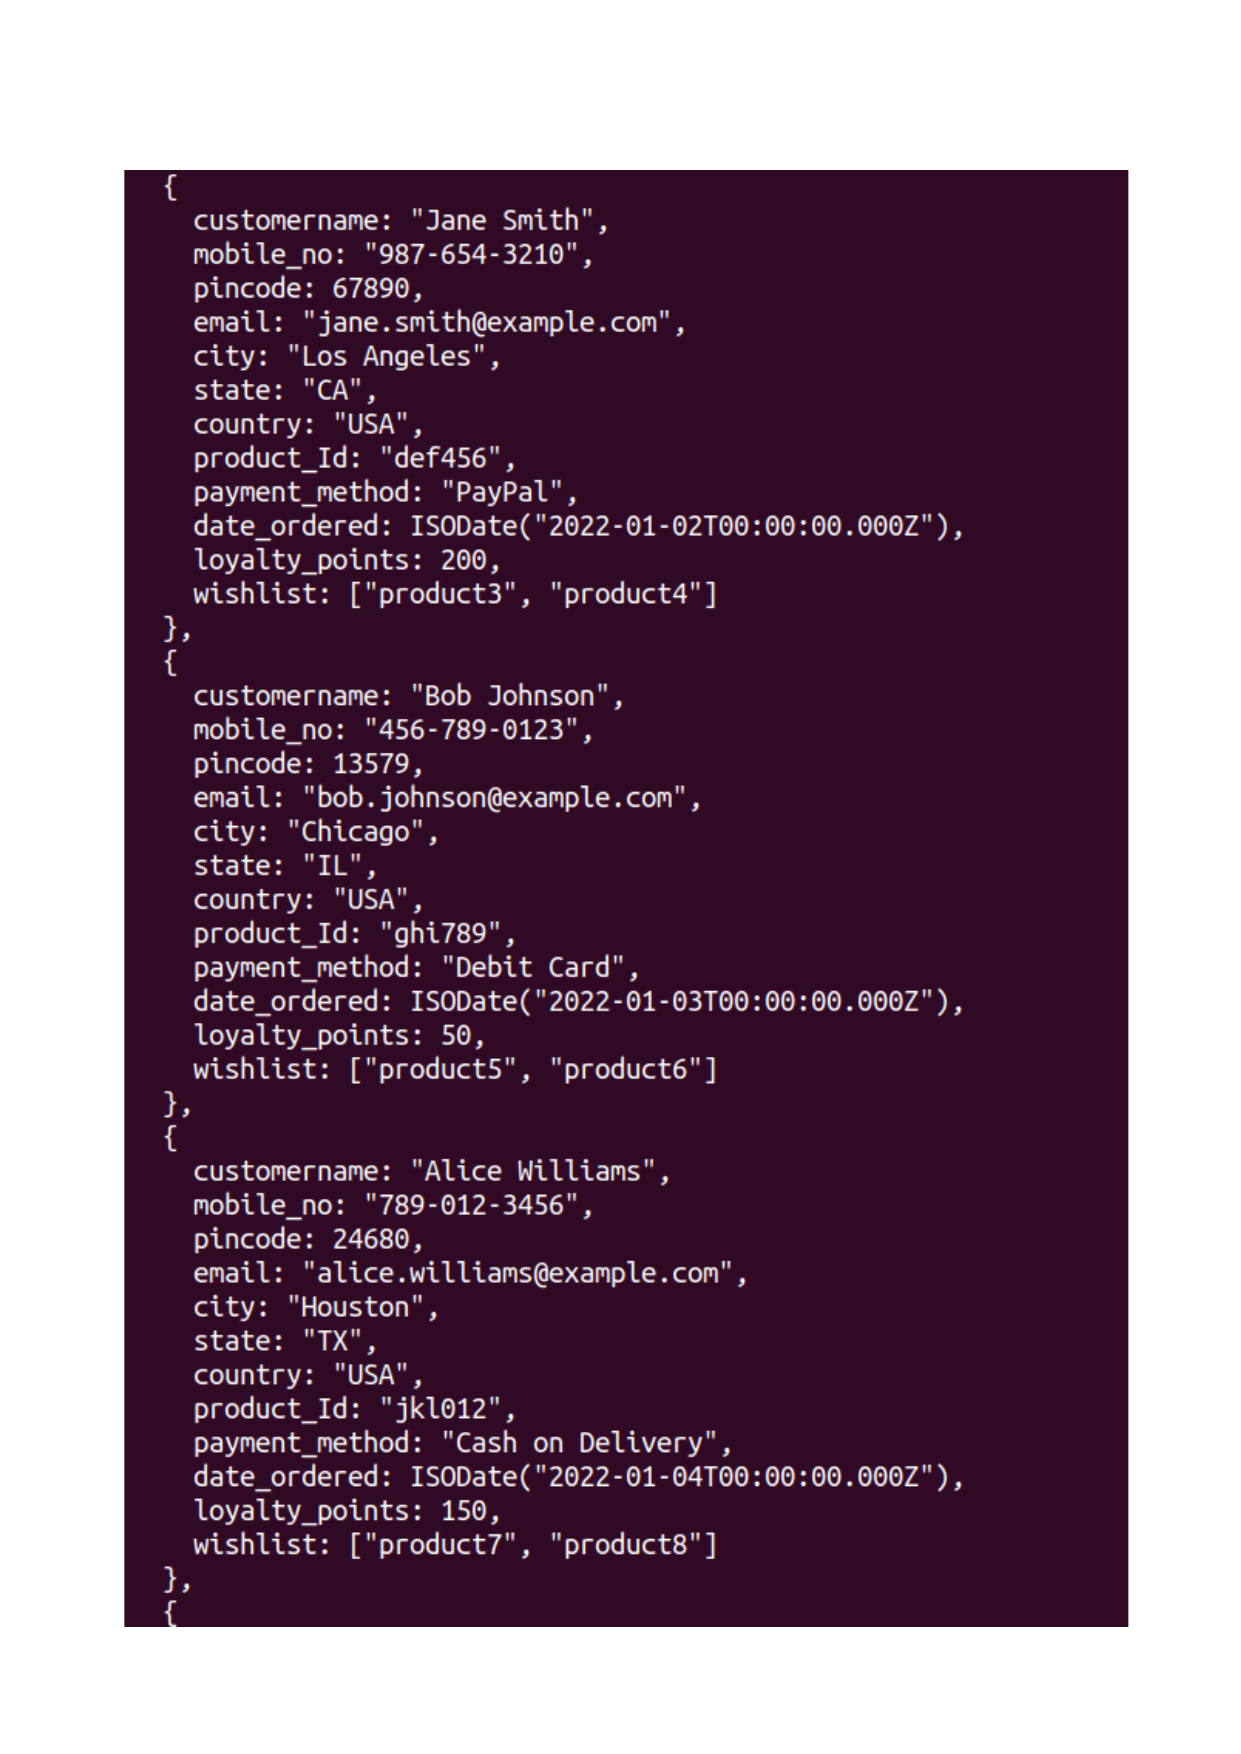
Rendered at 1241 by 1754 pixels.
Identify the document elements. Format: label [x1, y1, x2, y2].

picture [124, 170, 1129, 1627]
